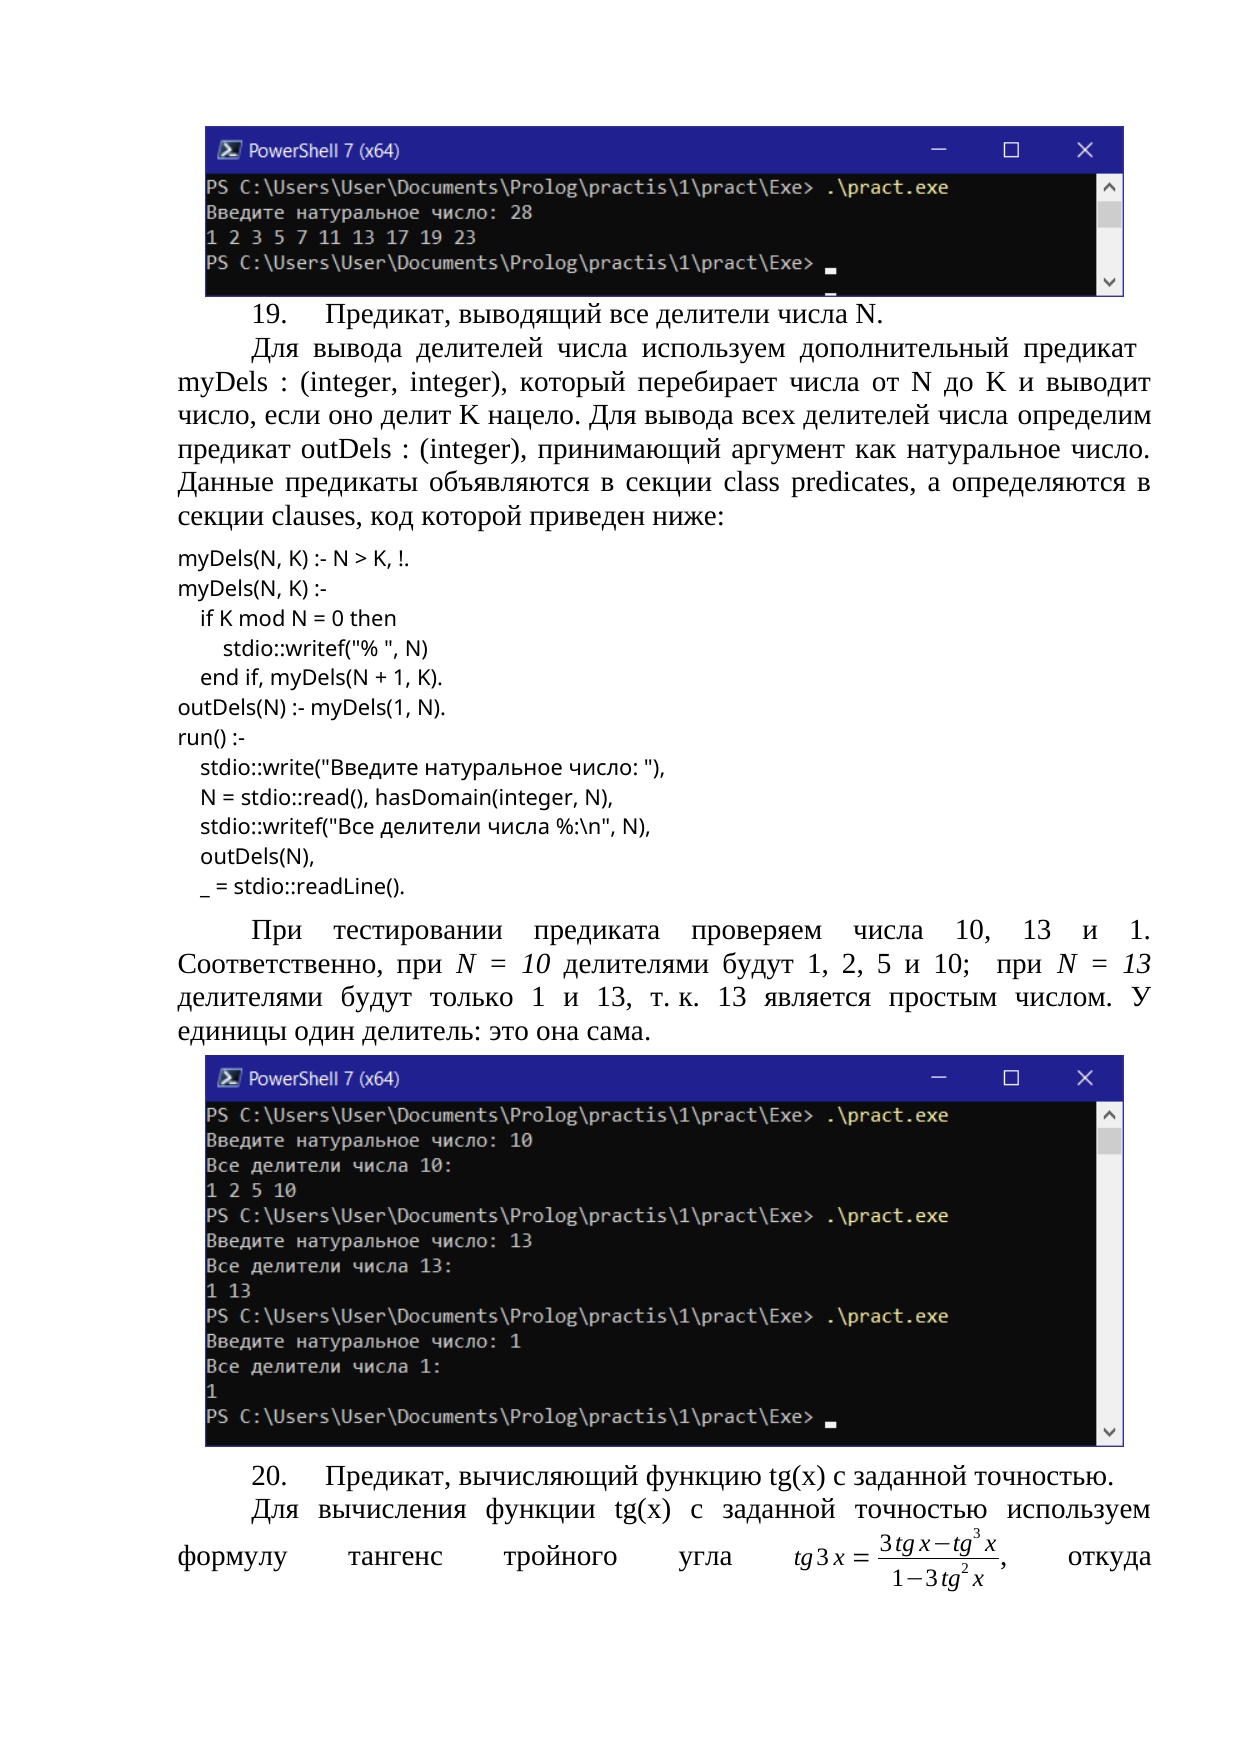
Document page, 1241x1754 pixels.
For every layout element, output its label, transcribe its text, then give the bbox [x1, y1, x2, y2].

text _ = stdio::readLine(). [177, 871, 1152, 901]
picture [205, 126, 1124, 297]
text stdio::writef("% ", N) [177, 632, 1152, 662]
list Предикат, вычисляющий функцию tg(x) с заданной точностью. [177, 1058, 1152, 1492]
text myDels(N, K) :- [177, 573, 1152, 603]
text outDels(N) :- myDels(1, N). [177, 692, 1152, 722]
picture [205, 1055, 1124, 1447]
text myDels(N, K) :- N > K, !. [177, 543, 1152, 573]
text Для вычисления функции tg(x) с заданной точностью используем формулу тангенс тройного угла , откуда . В качестве условия остановки рекурсии примем условие, что вычисления заканчиваются, когда достигается требуемая точность, например, вычисленное значение меньше 0,0001. Для вычисления функции tg(x) с заданной точностью определим предикат myTan(real, real, real [out]), принимающий 1-ый аргумент в качестве действительного числа, для которого необходимо вычислить тангенс, 2-ой — заданная точность, а 3-ий является выходным аргументом. Данный предикат объявляется в секции class predicates, а определяется в секции clauses, код которой приведен ниже: [177, 1492, 1152, 1591]
text stdio::write("Введите натуральное число: "), [177, 752, 1152, 781]
text run() :- [177, 722, 1152, 752]
text outDels(N), [177, 841, 1152, 871]
text N = stdio::read(), hasDomain(integer, N), [177, 781, 1152, 811]
text stdio::writef("Все делители числа %:\n", N), [177, 811, 1152, 841]
text if K mod N = 0 then [177, 603, 1152, 632]
text Для вывода делителей числа используем дополнительный предикат myDels : (integer, integer), который перебирает числа от N до K и выводит число, если оно делит K нацело. Для вывода всех делителей числа определим предикат outDels : (integer), принимающий аргумент как натуральное число. Данные предикаты объявляются в секции class predicates, а определяются в секции clauses, код которой приведен ниже: [177, 330, 1152, 531]
text При тестировании предиката проверяем числа 10, 13 и 1. Соответственно, при N = 10 делителями будут 1, 2, 5 и 10; при N = 13 делителями будут только 1 и 13, т. к. 13 является простым числом. У единицы один делитель: это она сама. [177, 912, 1152, 1047]
list Предикат, выводящий все делители числа N. [177, 118, 1152, 330]
text end if, myDels(N + 1, K). [177, 662, 1152, 692]
